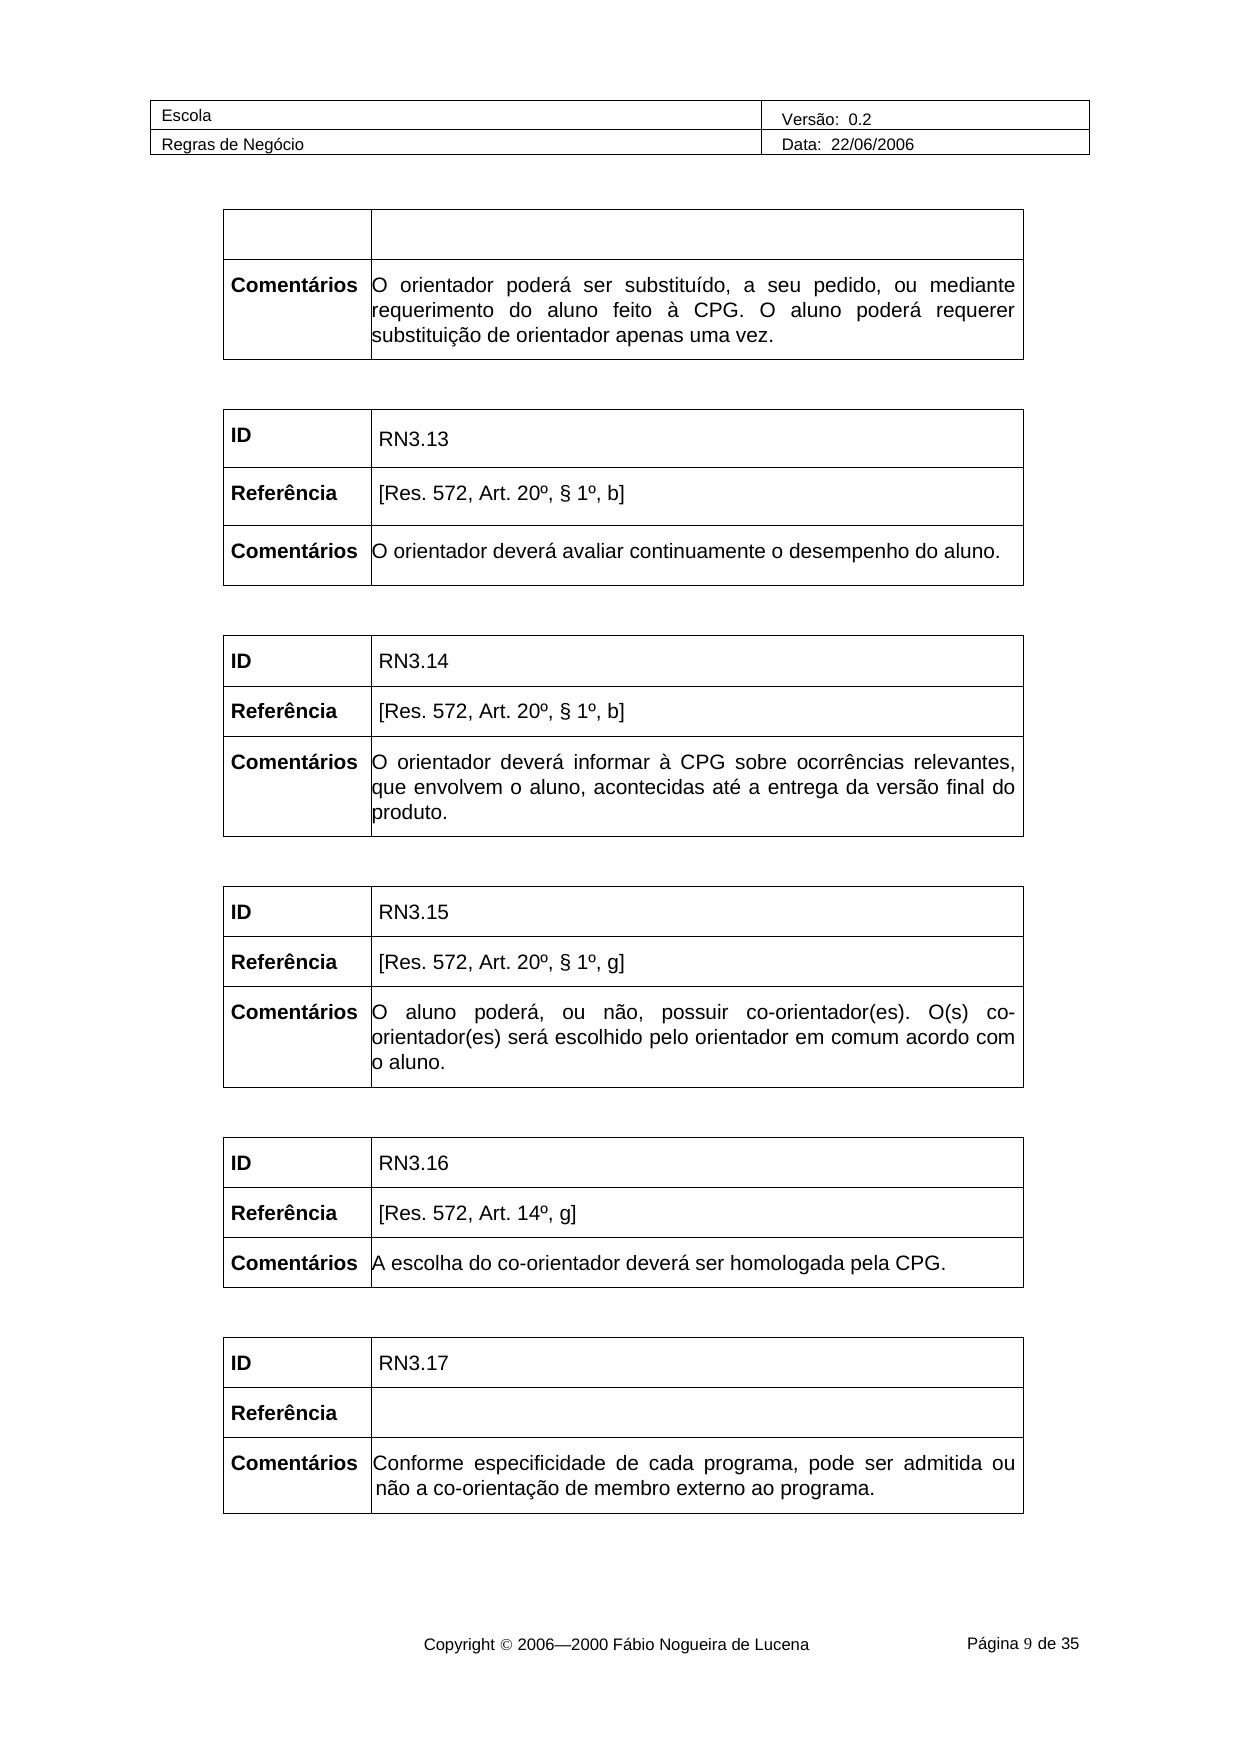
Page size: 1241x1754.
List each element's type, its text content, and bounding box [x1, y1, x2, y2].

table_cell Comentários [224, 260, 371, 359]
table_cell [372, 210, 1023, 259]
table_cell O orientador poderá ser substituído, a seu pedido, ou mediante requerimento do aluno feito à CPG. O aluno poderá requerer substituição de orientador apenas uma vez. [372, 260, 1023, 359]
table_cell [Res. 572, Art. 20º, § 1º, b] [372, 468, 1023, 525]
table_header ID [224, 887, 371, 936]
table_cell [Res. 572, Art. 20º, § 1º, g] [372, 937, 1023, 986]
table_header ID [224, 1338, 371, 1387]
table_cell O orientador deverá informar à CPG sobre ocorrências relevantes, que envolvem o aluno, acontecidas até a entrega da versão final do produto. [372, 737, 1023, 836]
table_header RN3.17 [372, 1338, 1023, 1387]
table_cell [Res. 572, Art. 14º, g] [372, 1188, 1023, 1237]
table_cell O aluno poderá, ou não, possuir co-orientador(es). O(s) co-orientador(es) será escolhido pelo orientador em comum acordo com o aluno. [372, 987, 1023, 1087]
table_cell Comentários [224, 1438, 371, 1512]
table_cell Comentários [224, 737, 371, 836]
table_cell Comentários [224, 526, 371, 585]
table_header RN3.15 [372, 887, 1023, 936]
table_header ID [224, 1138, 371, 1187]
table_header ID [224, 636, 371, 686]
table_cell Referência [224, 468, 371, 525]
table_header ID [224, 410, 371, 467]
table_cell Referência [224, 1188, 371, 1237]
table_cell O orientador deverá avaliar continuamente o desempenho do aluno. [372, 526, 1023, 585]
table_cell Conforme especificidade de cada programa, pode ser admitida ou não a co-orientação de membro externo ao programa. [372, 1438, 1023, 1512]
table_cell [224, 210, 371, 259]
table_cell Referência [224, 687, 371, 736]
table_header RN3.13 [372, 410, 1023, 467]
table_cell A escolha do co-orientador deverá ser homologada pela CPG. [372, 1238, 1023, 1287]
table_header RN3.14 [372, 636, 1023, 686]
table_cell Referência [224, 1388, 371, 1437]
table_cell Comentários [224, 1238, 371, 1287]
table_cell [Res. 572, Art. 20º, § 1º, b] [372, 687, 1023, 736]
table_cell [372, 1388, 1023, 1437]
table_cell Comentários [224, 987, 371, 1087]
table_header RN3.16 [372, 1138, 1023, 1187]
table_cell Referência [224, 937, 371, 986]
